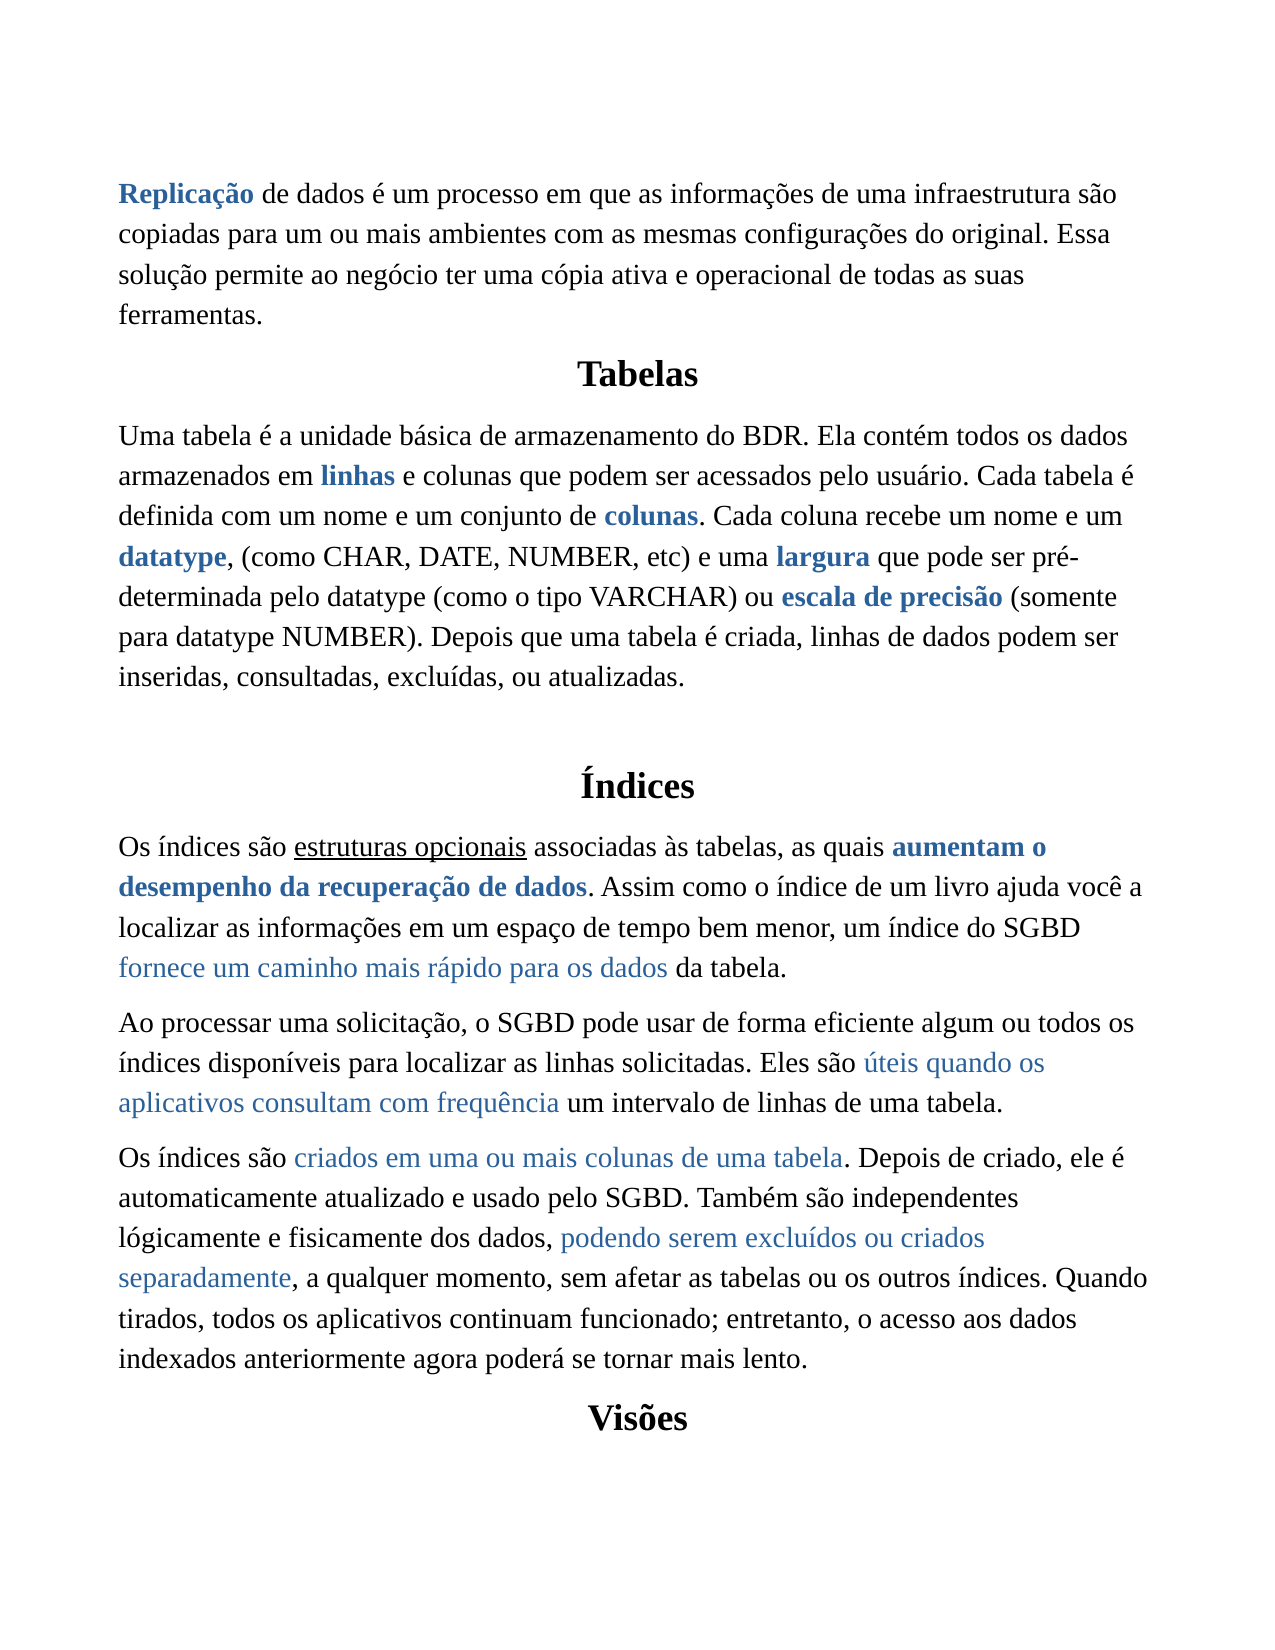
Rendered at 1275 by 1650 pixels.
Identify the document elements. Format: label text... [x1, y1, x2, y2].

text Os índices são estruturas opcionais associadas às tabelas, as quais aumentam o desempenho da recuperação de dados. Assim como o índice de um livro ajuda você a localizar as informações em um espaço de tempo bem menor, um índice do SGBD fornece um caminho mais rápido para os dados da tabela. [118, 829, 1157, 983]
text Uma tabela é a unidade básica de armazenamento do BDR. Ela contém todos os dados armazenados em linhas e colunas que podem ser acessados pelo usuário. Cada tabela é definida com um nome e um conjunto de colunas. Cada coluna recebe um nome e um datatype, (como CHAR, DATE, NUMBER, etc) e uma largura que pode ser pré-determinada pelo datatype (como o tipo VARCHAR) ou escala de precisão (somente para datatype NUMBER). Depois que uma tabela é criada, linhas de dados podem ser inseridas, consultadas, excluídas, ou atualizadas. [118, 418, 1157, 693]
text Índices [118, 763, 1157, 806]
text Visões [118, 1396, 1157, 1439]
text Tabelas [118, 352, 1157, 395]
text Os índices são criados em uma ou mais colunas de uma tabela. Depois de criado, ele é automaticamente atualizado e usado pelo SGBD. Também são independentes lógicamente e fisicamente dos dados, podendo serem excluídos ou criados separadamente, a qualquer momento, sem afetar as tabelas ou os outros índices. Quando tirados, todos os aplicativos continuam funcionado; entretanto, o acesso aos dados indexados anteriormente agora poderá se tornar mais lento. [118, 1140, 1157, 1374]
text Ao processar uma solicitação, o SGBD pode usar de forma eficiente algum ou todos os índices disponíveis para localizar as linhas solicitadas. Eles são úteis quando os aplicativos consultam com frequência um intervalo de linhas de uma tabela. [118, 1005, 1157, 1119]
text Replicação de dados é um processo em que as informações de uma infraestrutura são copiadas para um ou mais ambientes com as mesmas configurações do original. Essa solução permite ao negócio ter uma cópia ativa e operacional de todas as suas ferramentas. [118, 176, 1157, 331]
